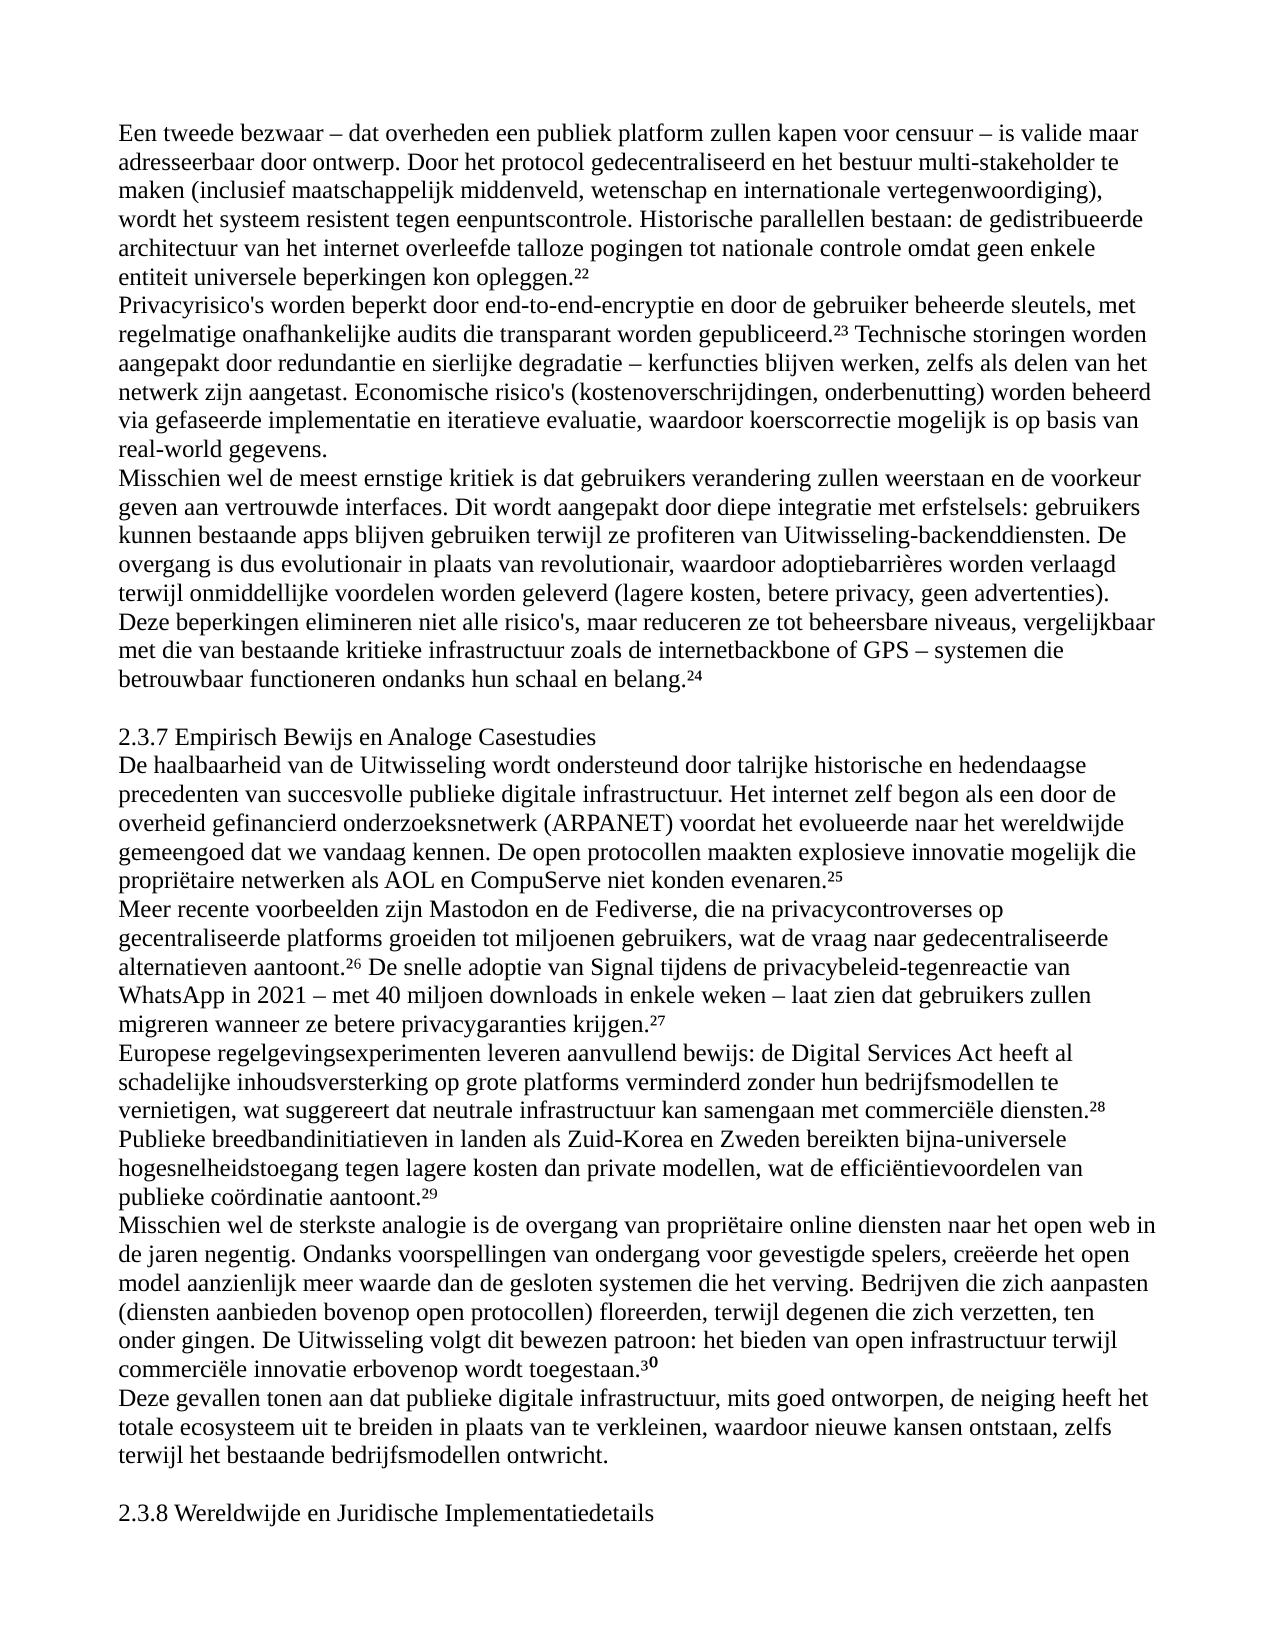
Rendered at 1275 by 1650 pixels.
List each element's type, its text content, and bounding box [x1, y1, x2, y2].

text De haalbaarheid van de Uitwisseling wordt ondersteund door talrijke historische en hedendaagse precedenten van succesvolle publieke digitale infrastructuur. Het internet zelf begon als een door de overheid gefinancierd onderzoeksnetwerk (ARPANET) voordat het evolueerde naar het wereldwijde gemeengoed dat we vandaag kennen. De open protocollen maakten explosieve innovatie mogelijk die propriëtaire netwerken als AOL en CompuServe niet konden evenaren.²⁵ [118, 751, 1157, 894]
text 2.3.8 Wereldwijde en Juridische Implementatiedetails [118, 1498, 1157, 1527]
text Een tweede bezwaar – dat overheden een publiek platform zullen kapen voor censuur – is valide maar adresseerbaar door ontwerp. Door het protocol gedecentraliseerd en het bestuur multi-stakeholder te maken (inclusief maatschappelijk middenveld, wetenschap en internationale vertegenwoordiging), wordt het systeem resistent tegen eenpuntscontrole. Historische parallellen bestaan: de gedistribueerde architectuur van het internet overleefde talloze pogingen tot nationale controle omdat geen enkele entiteit universele beperkingen kon opleggen.²² [118, 118, 1157, 291]
text Misschien wel de meest ernstige kritiek is dat gebruikers verandering zullen weerstaan en de voorkeur geven aan vertrouwde interfaces. Dit wordt aangepakt door diepe integratie met erfstelsels: gebruikers kunnen bestaande apps blijven gebruiken terwijl ze profiteren van Uitwisseling-backenddiensten. De overgang is dus evolutionair in plaats van revolutionair, waardoor adoptiebarrières worden verlaagd terwijl onmiddellijke voordelen worden geleverd (lagere kosten, betere privacy, geen advertenties). [118, 463, 1157, 607]
text Deze beperkingen elimineren niet alle risico's, maar reduceren ze tot beheersbare niveaus, vergelijkbaar met die van bestaande kritieke infrastructuur zoals de internetbackbone of GPS – systemen die betrouwbaar functioneren ondanks hun schaal en belang.²⁴ [118, 607, 1157, 693]
text Misschien wel de sterkste analogie is de overgang van propriëtaire online diensten naar het open web in de jaren negentig. Ondanks voorspellingen van ondergang voor gevestigde spelers, creëerde het open model aanzienlijk meer waarde dan de gesloten systemen die het verving. Bedrijven die zich aanpasten (diensten aanbieden bovenop open protocollen) floreerden, terwijl degenen die zich verzetten, ten onder gingen. De Uitwisseling volgt dit bewezen patroon: het bieden van open infrastructuur terwijl commerciële innovatie erbovenop wordt toegestaan.³⁰ [118, 1211, 1157, 1383]
text Meer recente voorbeelden zijn Mastodon en de Fediverse, die na privacycontroverses op gecentraliseerde platforms groeiden tot miljoenen gebruikers, wat de vraag naar gedecentraliseerde alternatieven aantoont.²⁶ De snelle adoptie van Signal tijdens de privacybeleid-tegenreactie van WhatsApp in 2021 – met 40 miljoen downloads in enkele weken – laat zien dat gebruikers zullen migreren wanneer ze betere privacygaranties krijgen.²⁷ [118, 894, 1157, 1038]
text Privacyrisico's worden beperkt door end-to-end-encryptie en door de gebruiker beheerde sleutels, met regelmatige onafhankelijke audits die transparant worden gepubliceerd.²³ Technische storingen worden aangepakt door redundantie en sierlijke degradatie – kerfuncties blijven werken, zelfs als delen van het netwerk zijn aangetast. Economische risico's (kostenoverschrijdingen, onderbenutting) worden beheerd via gefaseerde implementatie en iteratieve evaluatie, waardoor koerscorrectie mogelijk is op basis van real-world gegevens. [118, 291, 1157, 463]
text 2.3.7 Empirisch Bewijs en Analoge Casestudies [118, 722, 1157, 751]
text Deze gevallen tonen aan dat publieke digitale infrastructuur, mits goed ontworpen, de neiging heeft het totale ecosysteem uit te breiden in plaats van te verkleinen, waardoor nieuwe kansen ontstaan, zelfs terwijl het bestaande bedrijfsmodellen ontwricht. [118, 1383, 1157, 1469]
text Europese regelgevingsexperimenten leveren aanvullend bewijs: de Digital Services Act heeft al schadelijke inhoudsversterking op grote platforms verminderd zonder hun bedrijfsmodellen te vernietigen, wat suggereert dat neutrale infrastructuur kan samengaan met commerciële diensten.²⁸ Publieke breedbandinitiatieven in landen als Zuid-Korea en Zweden bereikten bijna-universele hogesnelheidstoegang tegen lagere kosten dan private modellen, wat de efficiëntievoordelen van publieke coördinatie aantoont.²⁹ [118, 1038, 1157, 1211]
